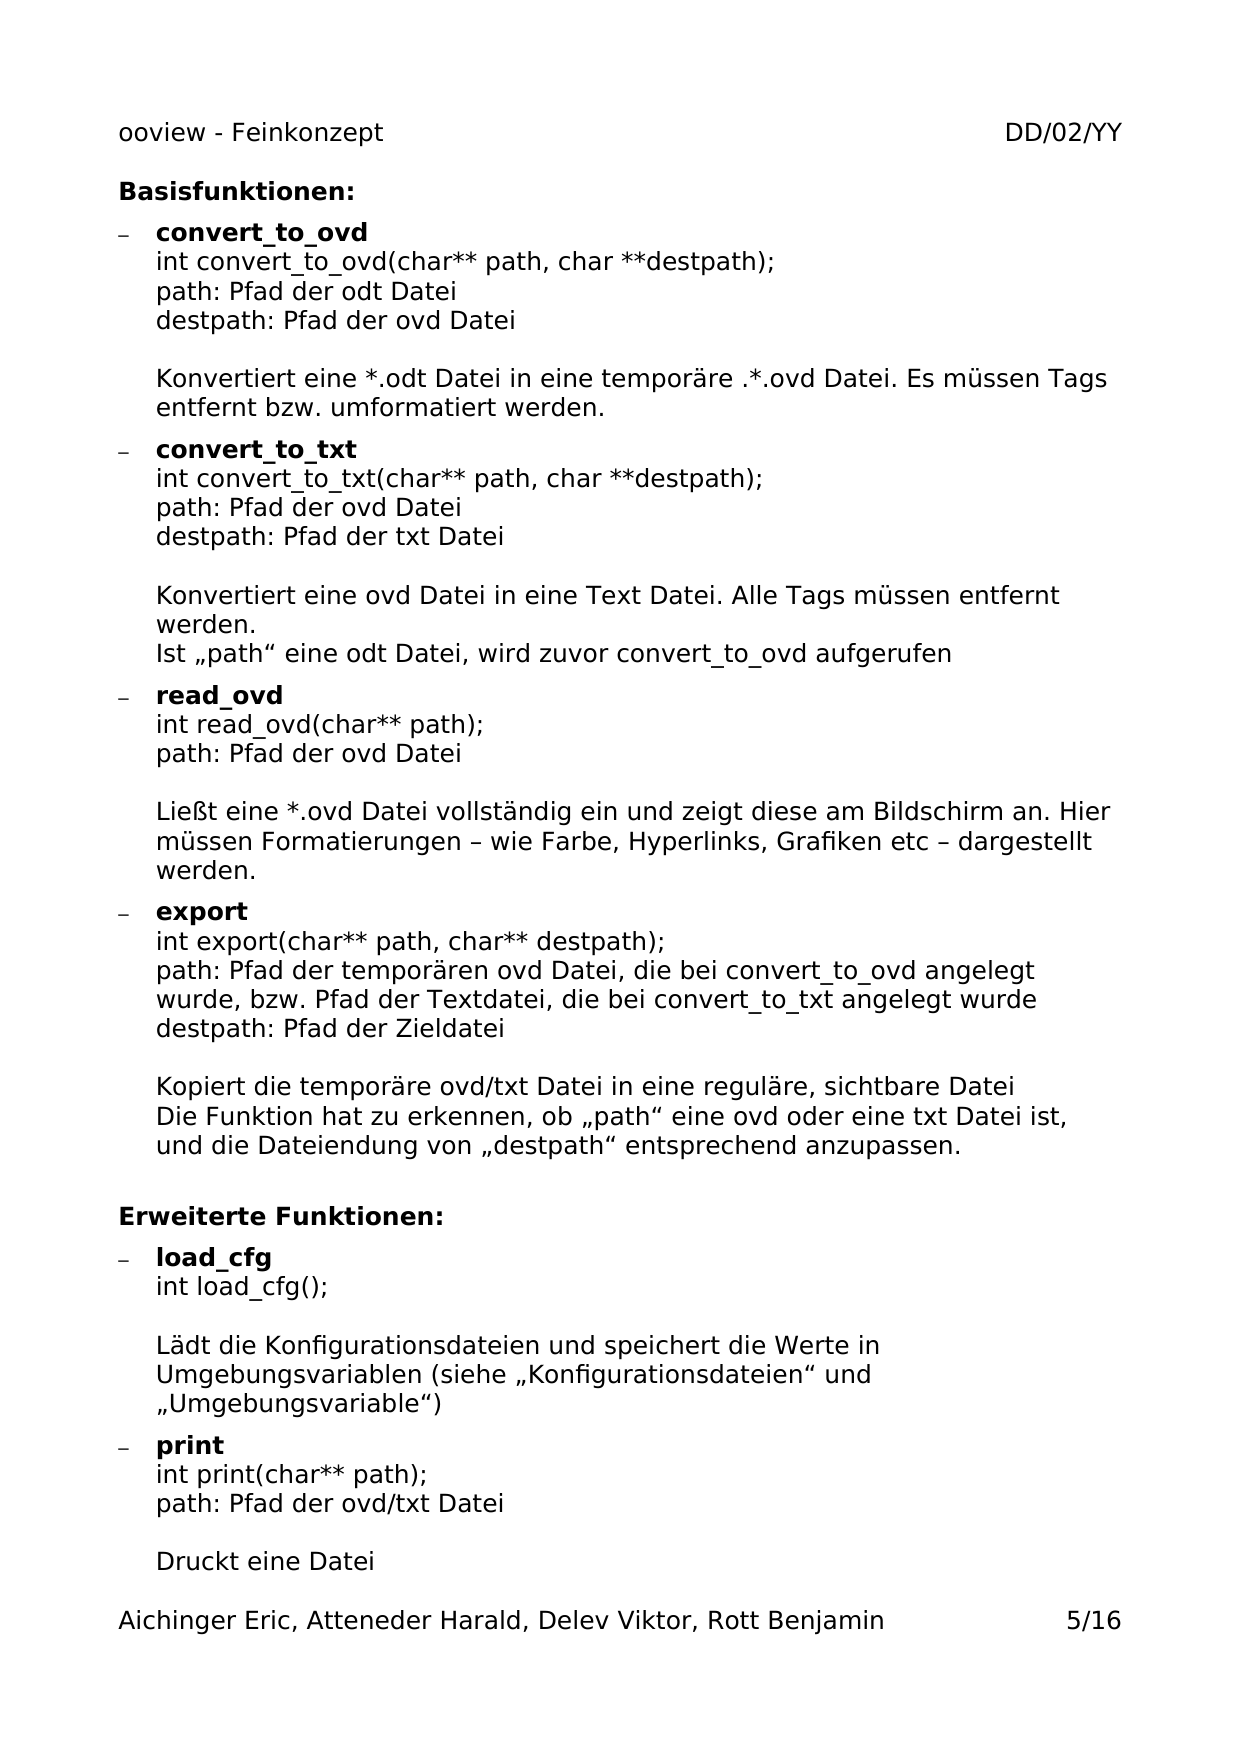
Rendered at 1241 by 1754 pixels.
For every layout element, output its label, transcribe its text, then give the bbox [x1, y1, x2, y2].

list export int export(char** path, char** destpath); path: Pfad der temporären ovd Datei, die bei convert_to_ovd angelegt wurde, bzw. Pfad der Textdatei, die bei convert_to_txt angelegt wurde destpath: Pfad der Zieldatei Kopiert die temporäre ovd/txt Datei in eine reguläre, sichtbare Datei Die Funktion hat zu erkennen, ob „path“ eine ovd oder eine txt Datei ist, und die Dateiendung von „destpath“ entsprechend anzupassen. [118, 898, 1122, 1189]
text Erweiterte Funktionen: [118, 1202, 1122, 1231]
list convert_to_ovd int convert_to_ovd(char** path, char **destpath); path: Pfad der odt Datei destpath: Pfad der ovd Datei Konvertiert eine *.odt Datei in eine temporäre .*.ovd Datei. Es müssen Tags entfernt bzw. umformatiert werden. [118, 218, 1122, 423]
list convert_to_txt int convert_to_txt(char** path, char **destpath); path: Pfad der ovd Datei destpath: Pfad der txt Datei Konvertiert eine ovd Datei in eine Text Datei. Alle Tags müssen entfernt werden. Ist „path“ eine odt Datei, wird zuvor convert_to_ovd aufgerufen [118, 435, 1122, 668]
list load_cfg int load_cfg(); Lädt die Konfigurationsdateien und speichert die Werte in Umgebungsvariablen (siehe „Konfigurationsdateien“ und „Umgebungsvariable“) [118, 1243, 1122, 1418]
list print int print(char** path); path: Pfad der ovd/txt Datei Druckt eine Datei [118, 1431, 1122, 1577]
text Basisfunktionen: [118, 177, 1122, 206]
list read_ovd int read_ovd(char** path); path: Pfad der ovd Datei Ließt eine *.ovd Datei vollständig ein und zeigt diese am Bildschirm an. Hier müssen Formatierungen – wie Farbe, Hyperlinks, Grafiken etc – dargestellt werden. [118, 681, 1122, 885]
